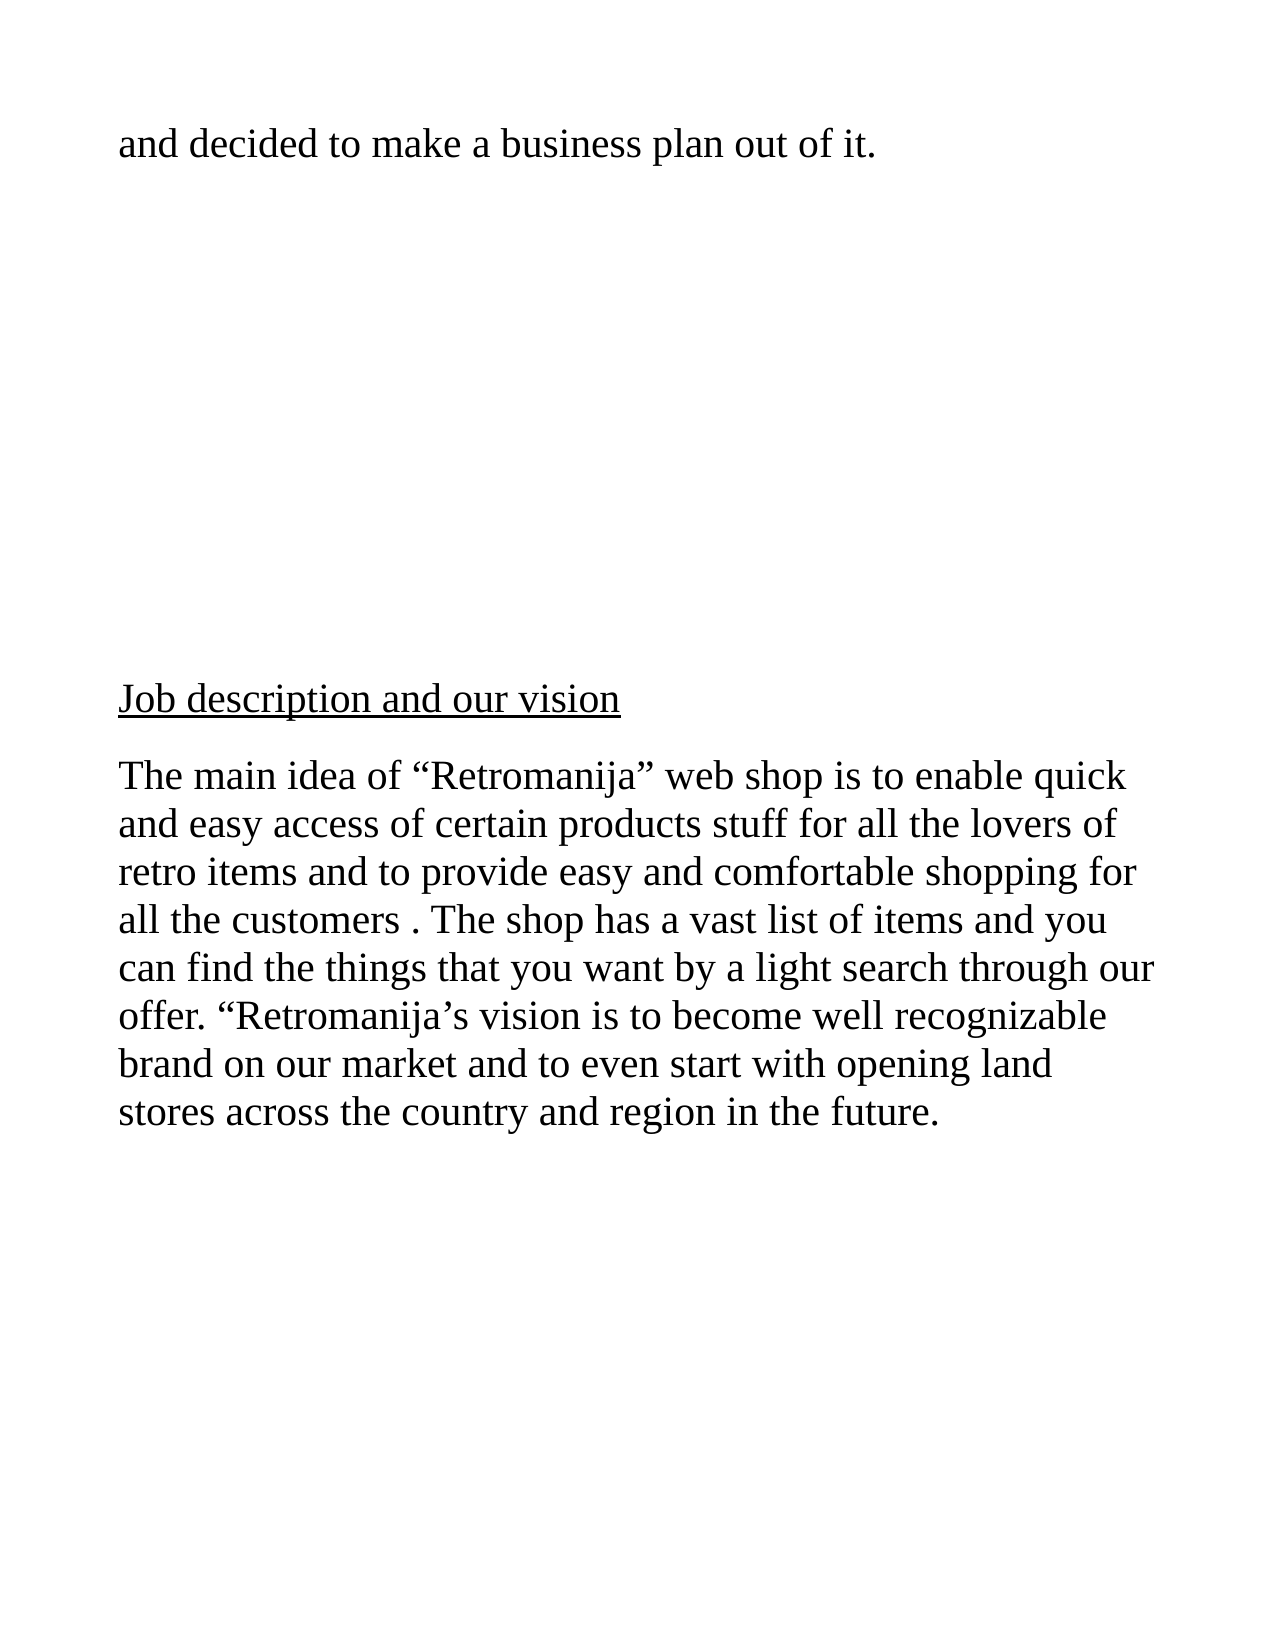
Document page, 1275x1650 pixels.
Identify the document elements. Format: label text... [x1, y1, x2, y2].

text Job description and our vision [118, 674, 1157, 722]
text and decided to make a business plan out of it. [118, 118, 1157, 214]
text The main idea of “Retromanija” web shop is to enable quick and easy access of certain products stuff for all the lovers of retro items and to provide easy and comfortable shopping for all the customers . The shop has a vast list of items and you can find the things that you want by a light search through our offer. “Retromanija’s vision is to become well recognizable brand on our market and to even start with opening land stores across the country and region in the future. [118, 751, 1157, 1134]
